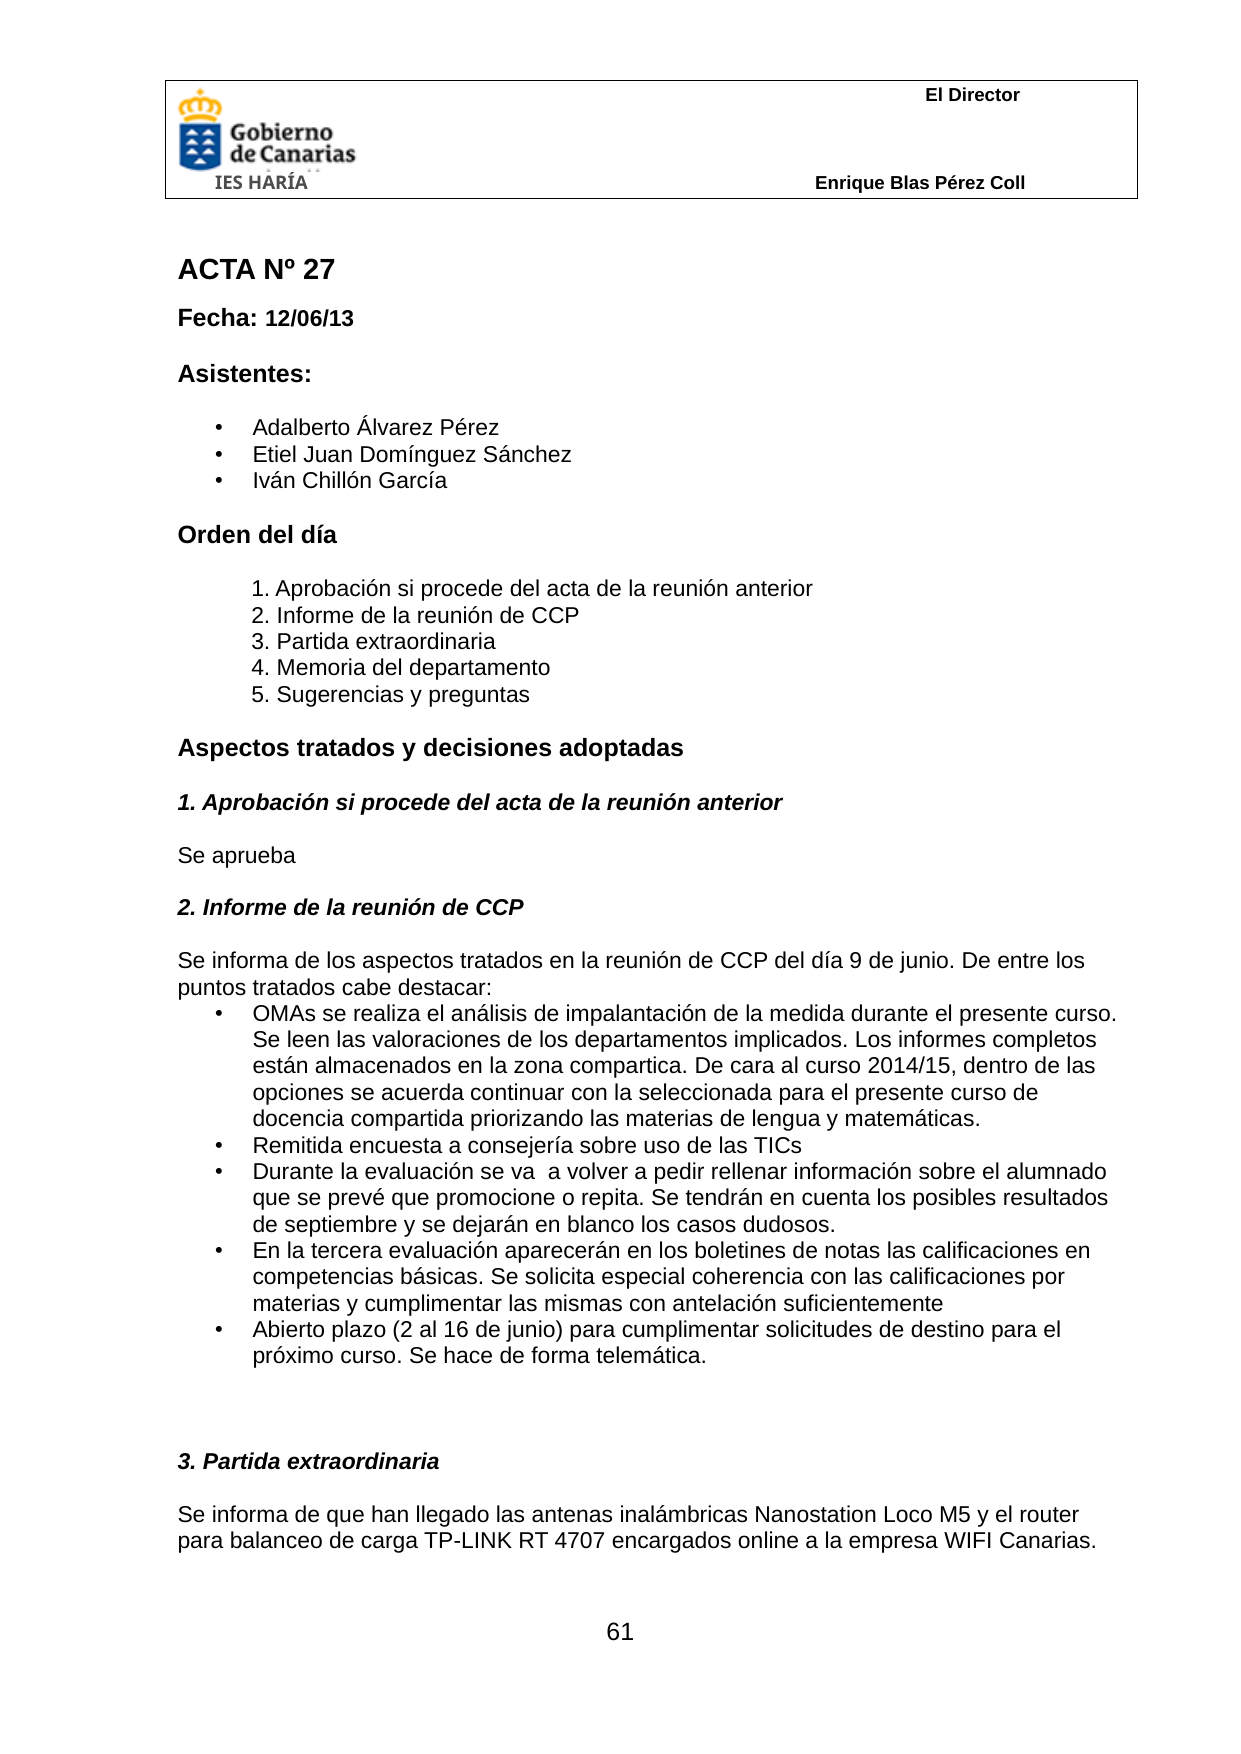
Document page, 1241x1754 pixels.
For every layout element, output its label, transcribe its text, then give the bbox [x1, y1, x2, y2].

list Remitida encuesta a consejería sobre uso de las TICs [215, 1132, 1122, 1158]
text 3. Partida extraordinaria [251, 628, 1122, 654]
list En la tercera evaluación aparecerán en los boletines de notas las calificaciones en competencias básicas. Se solicita especial coherencia con las calificaciones por materias y cumplimentar las mismas con antelación suficientemente [215, 1237, 1122, 1316]
subtitle ACTA Nº 27 [177, 252, 1122, 285]
subtitle 3. Partida extraordinaria [177, 1448, 1122, 1474]
list Iván Chillón García [215, 467, 1122, 493]
subtitle 1. Aprobación si procede del acta de la reunión anterior [177, 789, 1122, 815]
picture [173, 85, 359, 172]
list OMAs se realiza el análisis de impalantación de la medida durante el presente curso. Se leen las valoraciones de los departamentos implicados. Los informes completos están almacenados en la zona compartica. De cara al curso 2014/15, dentro de las opciones se acuerda continuar con la seleccionada para el presente curso de docencia compartida priorizando las materias de lengua y matemáticas. [215, 1000, 1122, 1132]
subtitle Orden del día [177, 519, 1122, 548]
list Etiel Juan Domínguez Sánchez [215, 441, 1122, 467]
list Abierto plazo (2 al 16 de junio) para cumplimentar solicitudes de destino para el próximo curso. Se hace de forma telemática. [215, 1316, 1122, 1369]
text 5. Sugerencias y preguntas [251, 681, 1122, 707]
text 2. Informe de la reunión de CCP [251, 602, 1122, 628]
text 1. Aprobación si procede del acta de la reunión anterior [251, 575, 1122, 602]
text 4. Memoria del departamento [251, 654, 1122, 681]
subtitle 2. Informe de la reunión de CCP [177, 894, 1122, 921]
subtitle Aspectos tratados y decisiones adoptadas [177, 733, 1122, 762]
list Durante la evaluación se va a volver a pedir rellenar información sobre el alumnado que se prevé que promocione o repita. Se tendrán en cuenta los posibles resultados de septiembre y se dejarán en blanco los casos dudosos. [215, 1158, 1122, 1237]
subtitle Asistentes: [177, 358, 1122, 387]
text Se aprueba [177, 842, 1122, 868]
subtitle Fecha: 12/06/13 [177, 303, 1122, 332]
text Se informa de los aspectos tratados en la reunión de CCP del día 9 de junio. De entre los puntos tratados cabe destacar: [177, 947, 1122, 1000]
list Adalberto Álvarez Pérez [215, 414, 1122, 441]
text Se informa de que han llegado las antenas inalámbricas Nanostation Loco M5 y el router para balanceo de carga TP-LINK RT 4707 encargados online a la empresa WIFI Canarias. [177, 1501, 1122, 1553]
